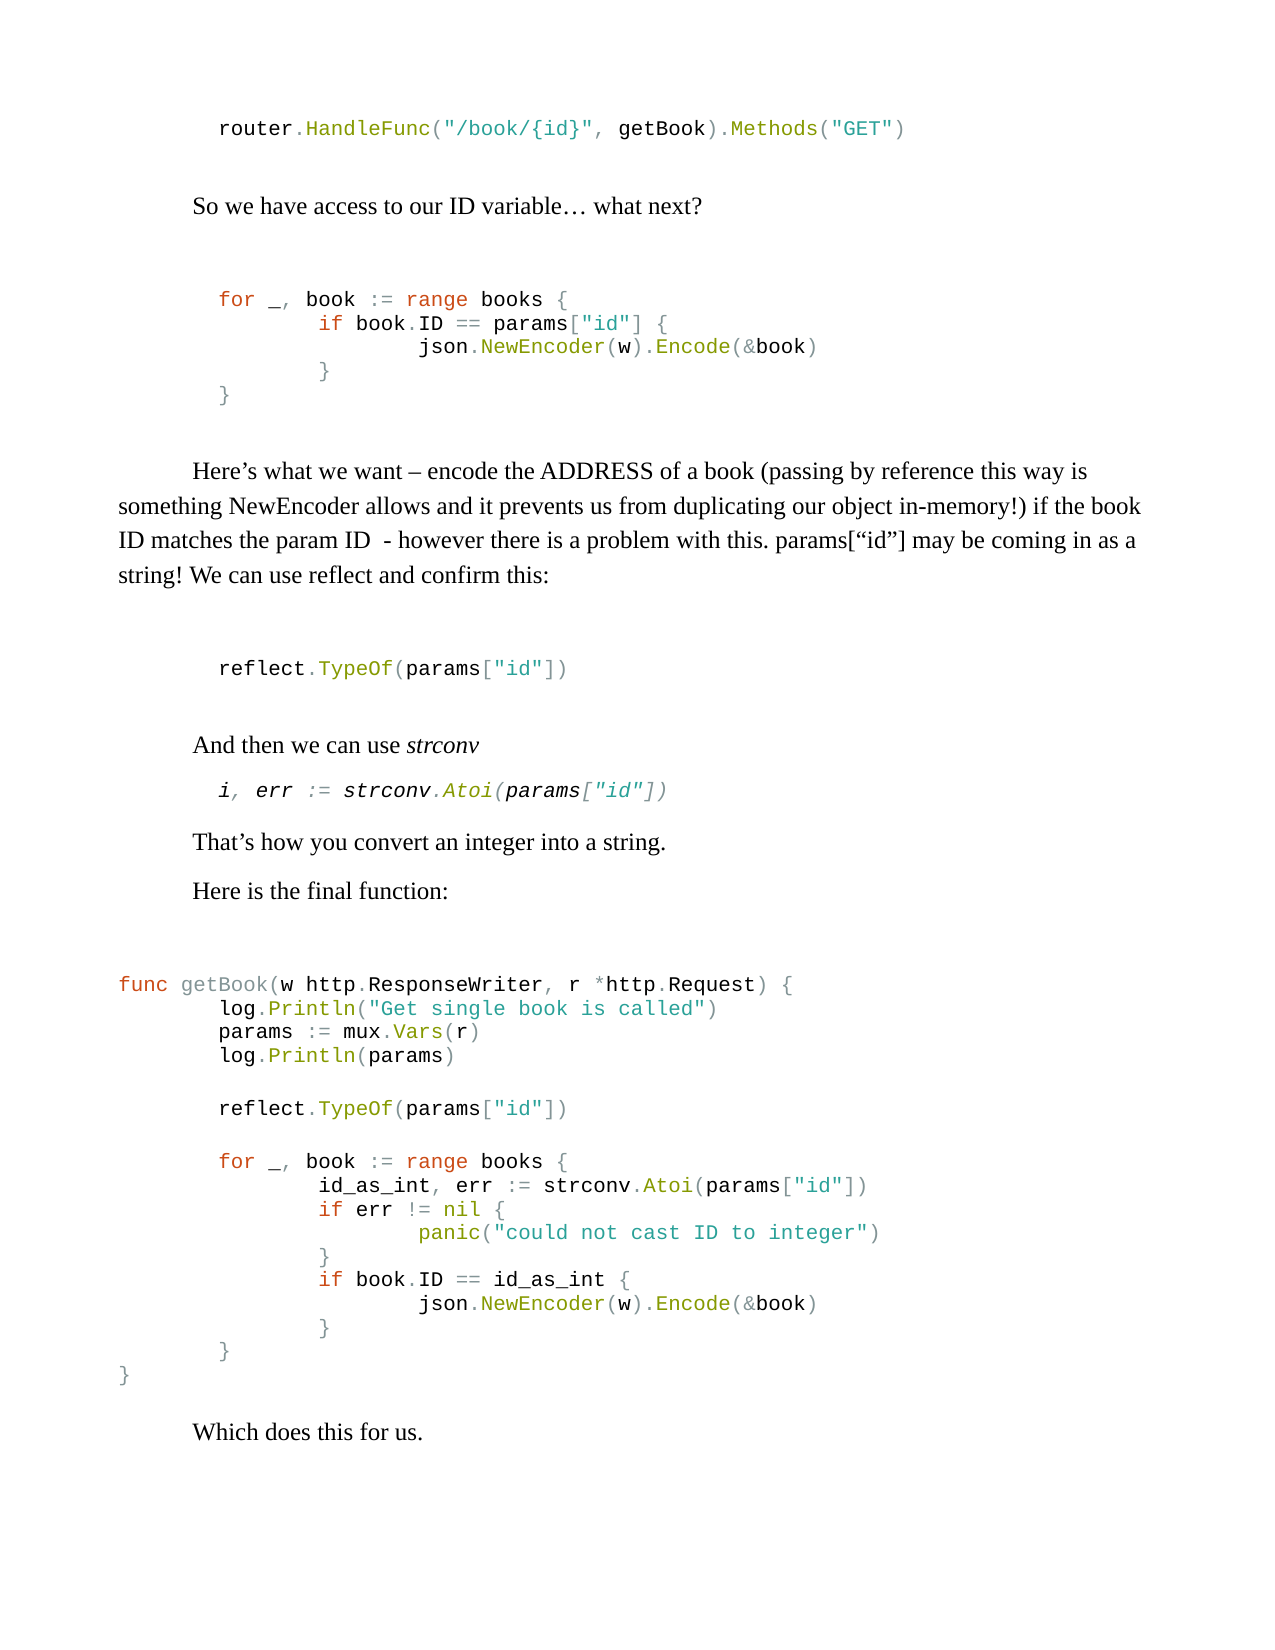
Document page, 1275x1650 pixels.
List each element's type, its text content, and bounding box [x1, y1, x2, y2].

text log.Println(params) [118, 1045, 1157, 1069]
text } [118, 360, 1157, 383]
text if book.ID == params["id"] { [118, 313, 1157, 336]
text reflect.TypeOf(params["id"]) [118, 1098, 1157, 1122]
text for _, book := range books { [118, 1151, 1157, 1175]
text for _, book := range books { [118, 289, 1157, 313]
text So we have access to our ID variable… what next? [118, 191, 1157, 219]
text if err != nil { [118, 1198, 1157, 1222]
text Which does this for us. [118, 1417, 1157, 1446]
text Here is the final function: [118, 876, 1157, 905]
text } [118, 383, 1157, 407]
text log.Println("Get single book is called") [118, 998, 1157, 1021]
text i, err := strconv.Atoi(params["id"]) [118, 779, 1157, 803]
text panic("could not cast ID to integer") [118, 1222, 1157, 1246]
text id_as_int, err := strconv.Atoi(params["id"]) [118, 1175, 1157, 1198]
text Here’s what we want – encode the ADDRESS of a book (passing by reference this way is something NewEncoder allows and it prevents us from duplicating our object in-memory!) if the book ID matches the param ID - however there is a problem with this. params[“id”] may be coming in as a string! We can use reflect and confirm this: [118, 456, 1157, 588]
text json.NewEncoder(w).Encode(&book) [118, 1293, 1157, 1317]
text func getBook(w http.ResponseWriter, r *http.Request) { [118, 974, 1157, 998]
text if book.ID == id_as_int { [118, 1269, 1157, 1293]
text } [118, 1246, 1157, 1269]
text router.HandleFunc("/book/{id}", getBook).Methods("GET") [118, 118, 1157, 142]
text And then we can use strconv [118, 731, 1157, 759]
text json.NewEncoder(w).Encode(&book) [118, 336, 1157, 360]
text } [118, 1317, 1157, 1340]
text reflect.TypeOf(params["id"]) [118, 658, 1157, 681]
text params := mux.Vars(r) [118, 1021, 1157, 1045]
text } [118, 1364, 1157, 1388]
text } [118, 1340, 1157, 1364]
text That’s how you convert an integer into a string. [118, 827, 1157, 856]
